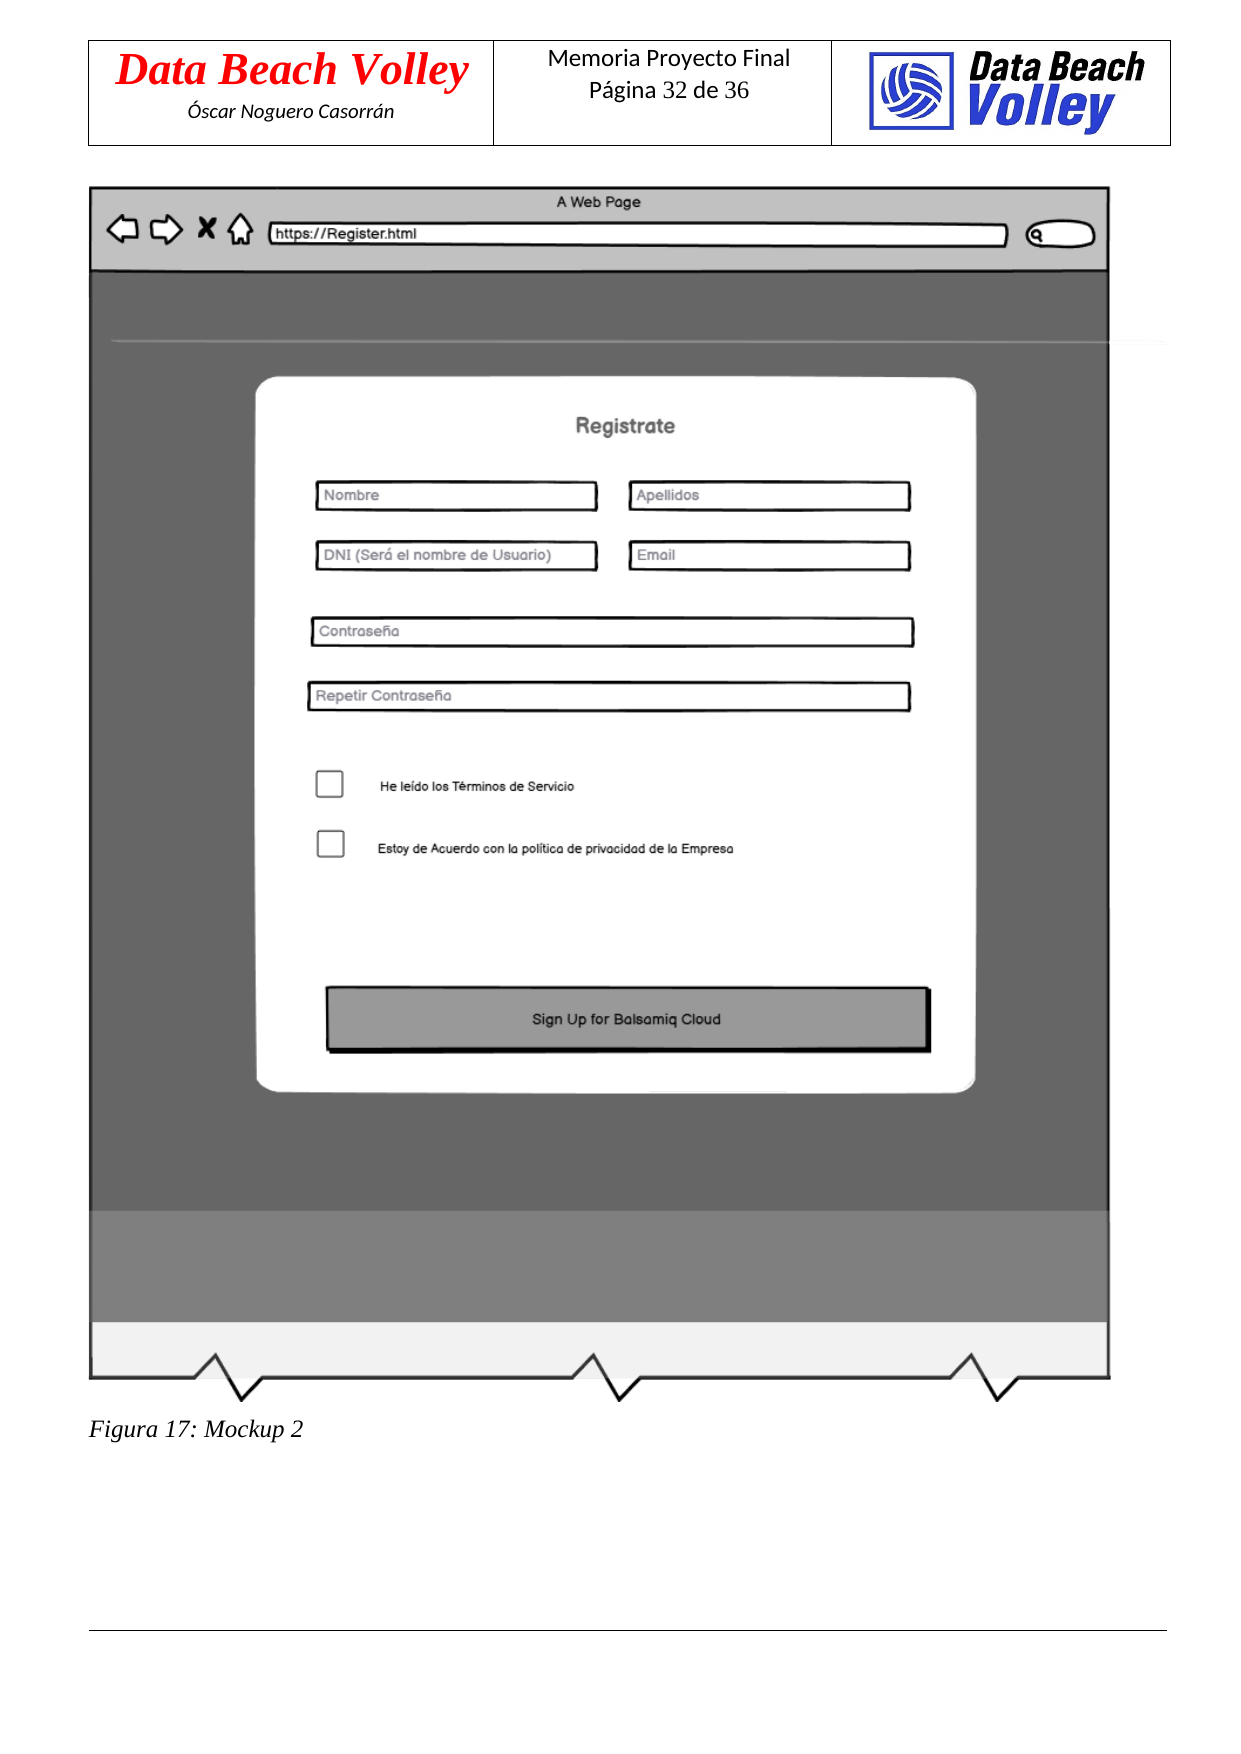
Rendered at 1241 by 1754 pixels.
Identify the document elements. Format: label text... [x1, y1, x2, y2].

picture [867, 48, 1148, 137]
picture [88, 186, 1167, 1402]
text Figura 17: Mockup 2 [89, 1402, 1167, 1443]
